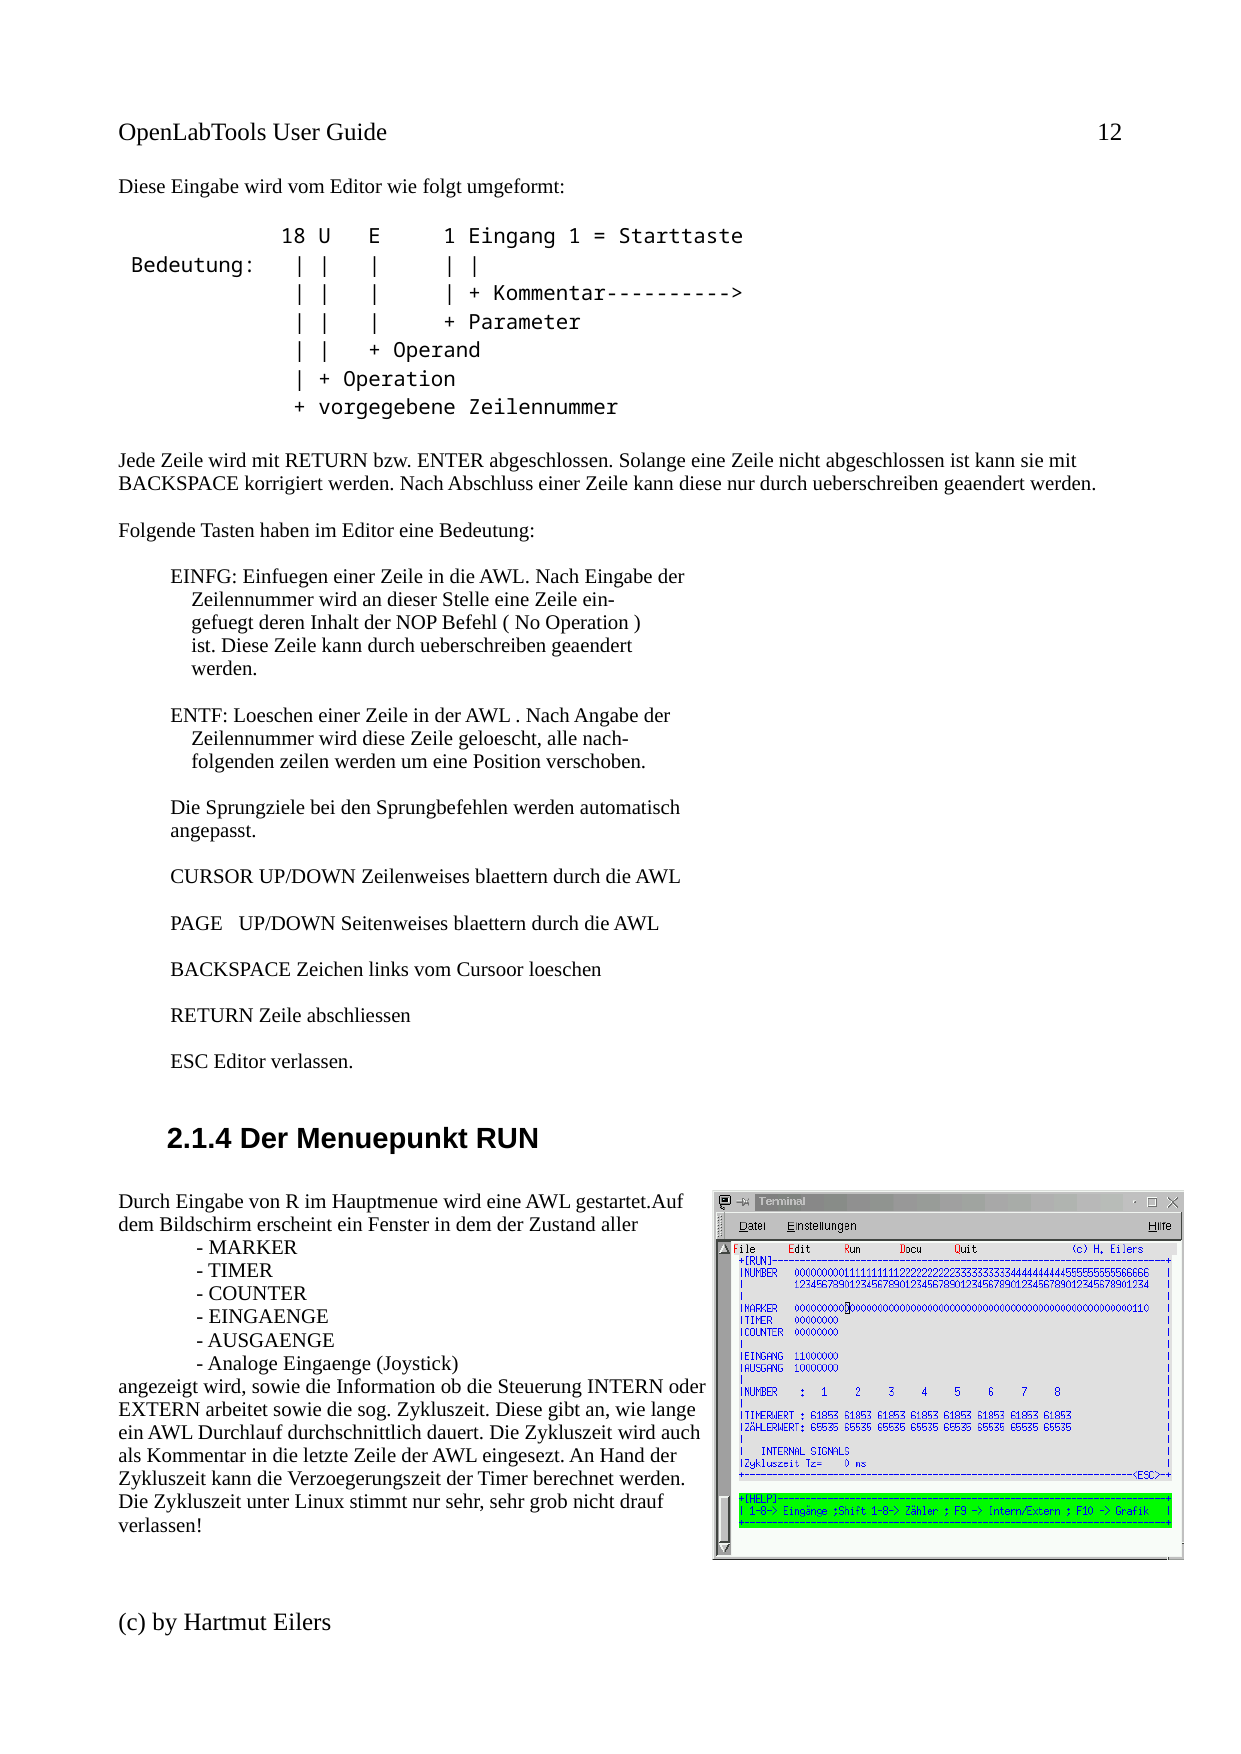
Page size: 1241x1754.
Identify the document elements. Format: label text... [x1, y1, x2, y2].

text | | | | + Kommentar----------> [118, 278, 1122, 307]
text - COUNTER [118, 1282, 712, 1305]
text | | | + Parameter [118, 307, 1122, 335]
picture [712, 1190, 1184, 1560]
text | + Operation [118, 364, 1122, 392]
text Bedeutung: | | | | | [118, 250, 1122, 278]
text - TIMER [118, 1259, 712, 1282]
text ENTF: Loeschen einer Zeile in der AWL . Nach Angabe der [118, 703, 1122, 727]
text - AUSGAENGE [118, 1328, 712, 1352]
text angepasst. [118, 819, 1122, 842]
text Durch Eingabe von R im Hauptmenue wird eine AWL gestartet.Auf dem Bildschirm erscheint ein Fenster in dem der Zustand aller [118, 1190, 712, 1236]
text Folgende Tasten haben im Editor eine Bedeutung: [118, 518, 1122, 542]
text gefuegt deren Inhalt der NOP Befehl ( No Operation ) [118, 611, 1122, 634]
text Zeilennummer wird diese Zeile geloescht, alle nach- [118, 727, 1122, 750]
subtitle 2.1.4 Der Menuepunkt RUN [118, 1122, 1122, 1154]
text EINFG: Einfuegen einer Zeile in die AWL. Nach Eingabe der [118, 565, 1122, 588]
text - EINGAENGE [118, 1305, 712, 1328]
text Die Sprungziele bei den Sprungbefehlen werden automatisch [118, 796, 1122, 819]
text CURSOR UP/DOWN Zeilenweises blaettern durch die AWL [118, 865, 1122, 888]
text - Analoge Eingaenge (Joystick) angezeigt wird, sowie die Information ob die Steuerung INTERN oder EXTERN arbeitet sowie die sog. Zykluszeit. Diese gibt an, wie lange ein AWL Durchlauf durchschnittlich dauert. Die Zykluszeit wird auch als Kommentar in die letzte Zeile der AWL eingesezt. An Hand der Zykluszeit kann die Verzoegerungszeit der Timer berechnet werden. Die Zykluszeit unter Linux stimmt nur sehr, sehr grob nicht drauf verlassen! [118, 1352, 712, 1537]
text Jede Zeile wird mit RETURN bzw. ENTER abgeschlossen. Solange eine Zeile nicht abgeschlossen ist kann sie mit BACKSPACE korrigiert werden. Nach Abschluss einer Zeile kann diese nur durch ueberschreiben geaendert werden. [118, 449, 1122, 495]
text RETURN Zeile abschliessen [118, 1004, 1122, 1027]
text Diese Eingabe wird vom Editor wie folgt umgeformt: [118, 175, 1122, 198]
text 18 U E 1 Eingang 1 = Starttaste [118, 222, 1122, 250]
text ist. Diese Zeile kann durch ueberschreiben geaendert [118, 634, 1122, 657]
text werden. [118, 657, 1122, 680]
text folgenden zeilen werden um eine Position verschoben. [118, 750, 1122, 773]
text BACKSPACE Zeichen links vom Cursoor loeschen [118, 958, 1122, 981]
text PAGE UP/DOWN Seitenweises blaettern durch die AWL [118, 912, 1122, 935]
text | | + Operand [118, 335, 1122, 364]
text + vorgegebene Zeilennummer [118, 392, 1122, 421]
text ESC Editor verlassen. [118, 1050, 1122, 1073]
text Zeilennummer wird an dieser Stelle eine Zeile ein- [118, 588, 1122, 611]
text - MARKER [118, 1236, 712, 1259]
